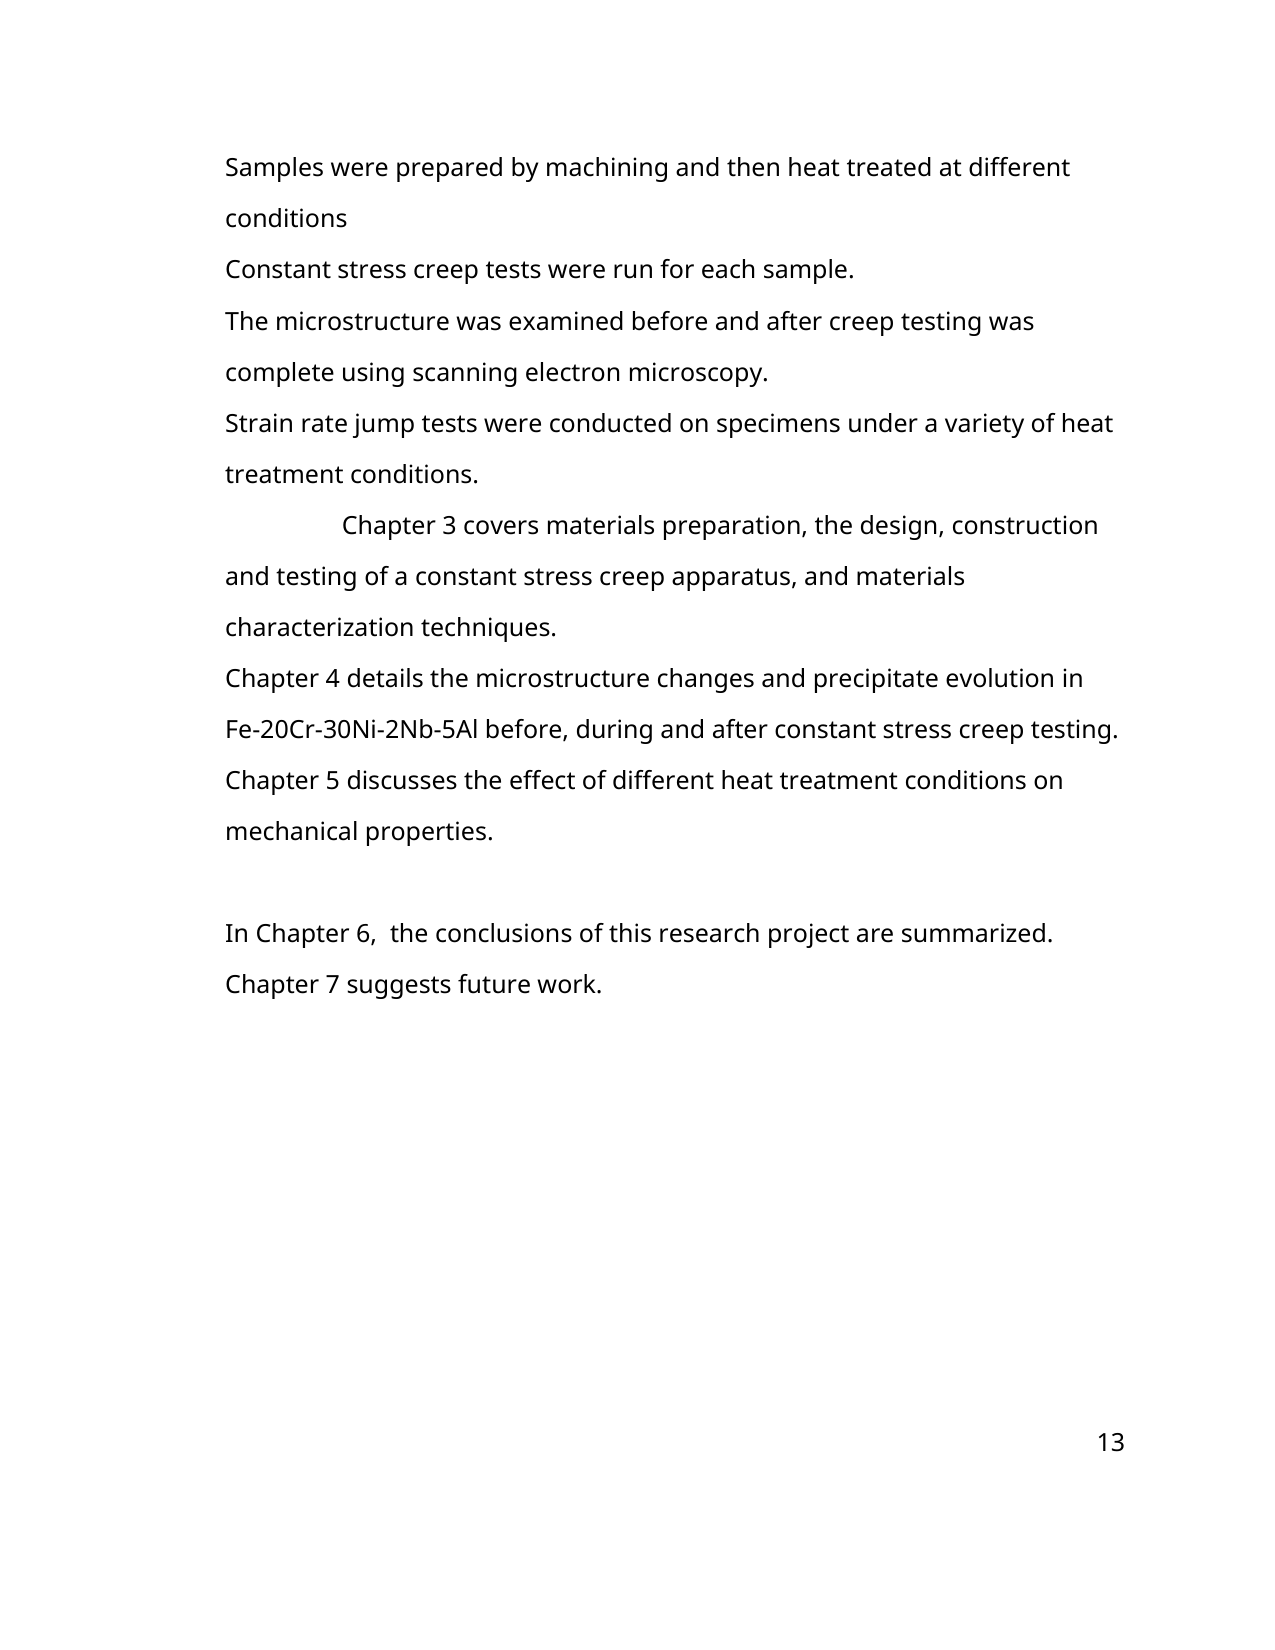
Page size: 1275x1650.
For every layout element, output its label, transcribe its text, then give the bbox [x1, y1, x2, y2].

text The microstructure was examined before and after creep testing was complete using scanning electron microscopy. [225, 303, 1125, 388]
text Strain rate jump tests were conducted on specimens under a variety of heat treatment conditions. [225, 405, 1125, 490]
text Chapter 3 covers materials preparation, the design, construction and testing of a constant stress creep apparatus, and materials characterization techniques. [225, 507, 1125, 643]
text Chapter 7 suggests future work. [225, 967, 1125, 1001]
text Chapter 4 details the microstructure changes and precipitate evolution in Fe-20Cr-30Ni-2Nb-5Al before, during and after constant stress creep testing. [225, 660, 1125, 746]
text Chapter 5 discusses the effect of different heat treatment conditions on mechanical properties. [225, 762, 1125, 848]
text In Chapter 6, the conclusions of this research project are summarized. [225, 916, 1125, 950]
text Constant stress creep tests were run for each sample. [225, 252, 1125, 286]
text Samples were prepared by machining and then heat treated at different conditions [225, 150, 1125, 235]
